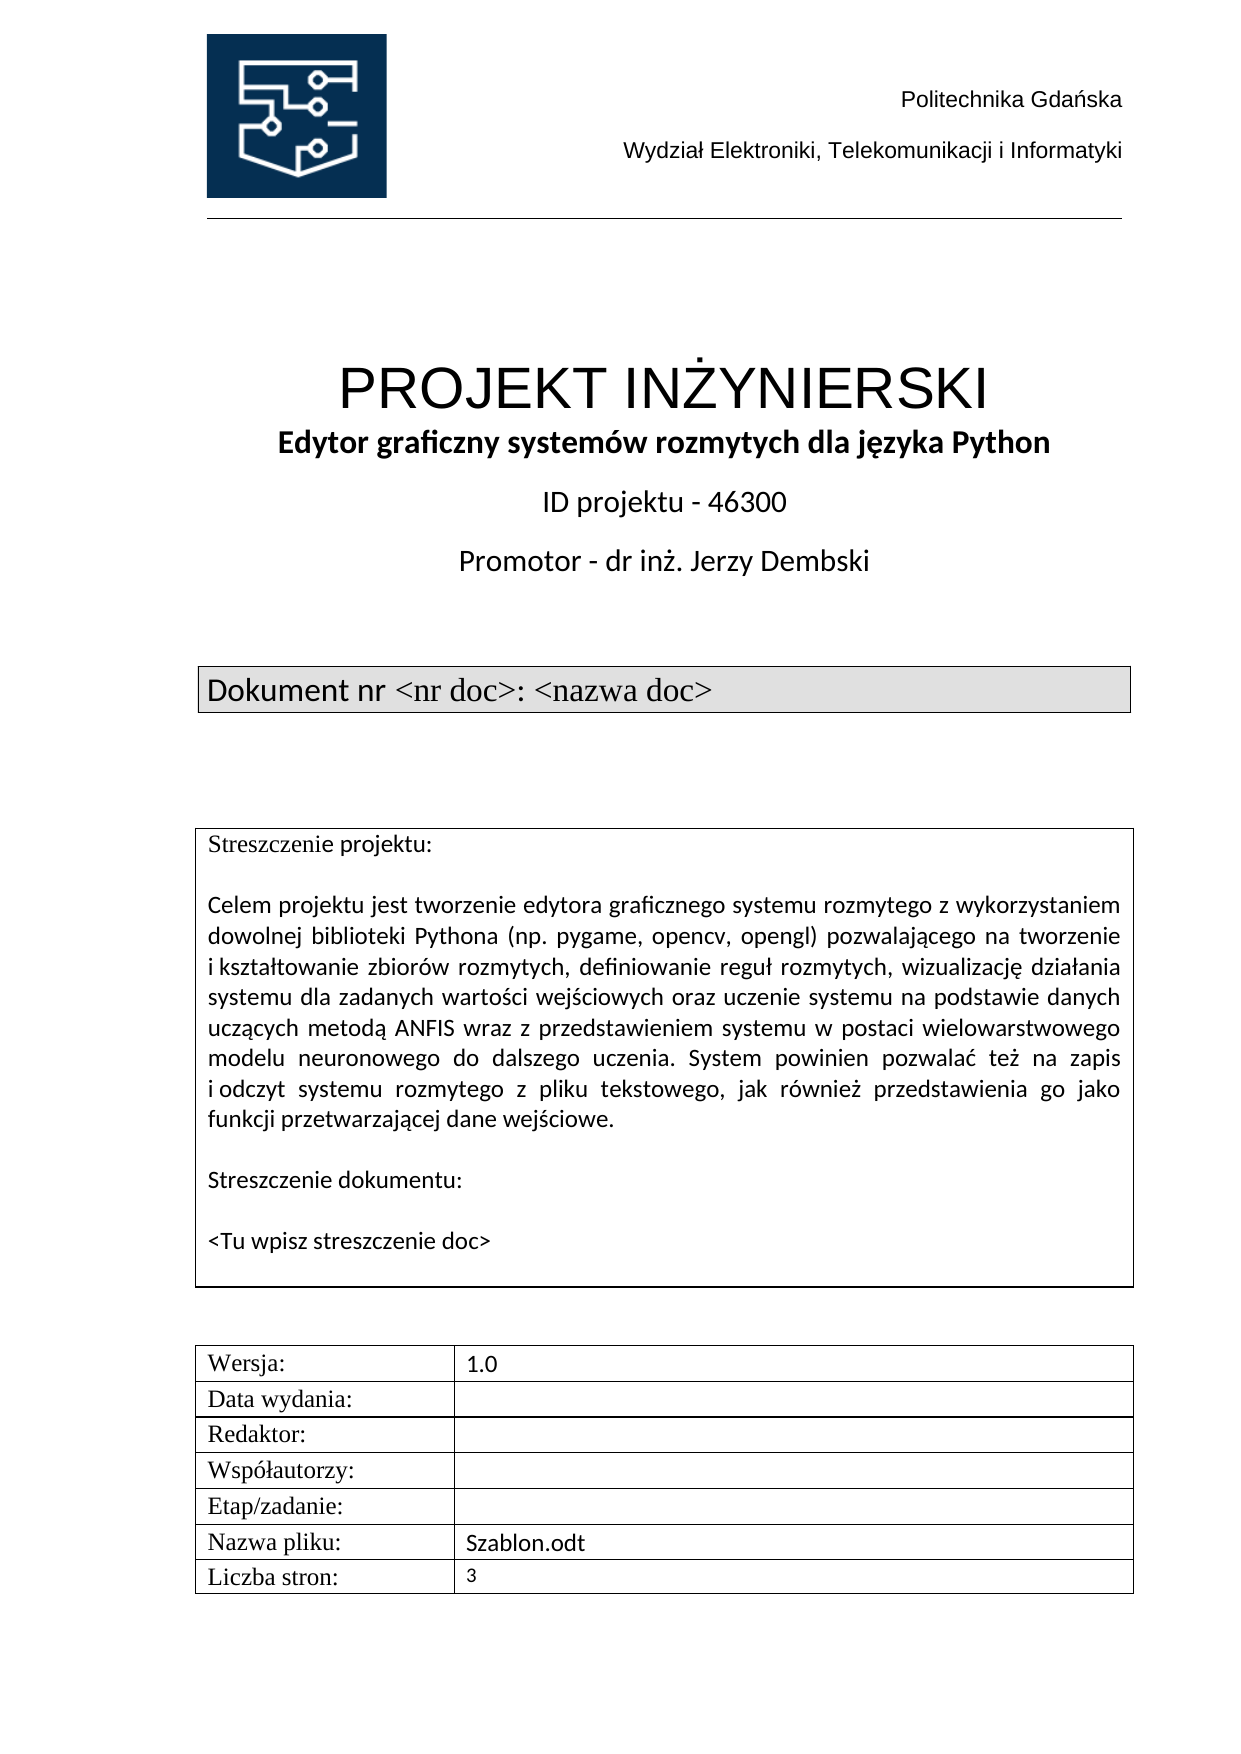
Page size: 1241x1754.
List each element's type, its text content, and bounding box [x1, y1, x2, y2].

text Dokument nr <nr doc>: <nazwa doc> [199, 667, 1130, 712]
text PROJEKT INŻYNIERSKI [207, 354, 1122, 421]
table_cell Etap/zadanie: [196, 1489, 454, 1524]
table_cell [455, 1382, 1133, 1416]
table_cell Liczba stron: [196, 1560, 454, 1593]
table_cell Data wydania: [196, 1382, 454, 1416]
text Edytor graficzny systemów rozmytych dla języka Python [207, 421, 1122, 461]
table_cell [455, 1418, 1133, 1452]
picture [206, 34, 387, 198]
table_cell Współautorzy: [196, 1453, 454, 1488]
table_header 1.0 [455, 1346, 1133, 1381]
table_cell Nazwa pliku: [196, 1525, 454, 1559]
table_cell Szablon.odt [455, 1525, 1133, 1559]
table_cell [455, 1489, 1133, 1524]
table_cell 3 [455, 1560, 1133, 1593]
table_header Wersja: [196, 1346, 454, 1381]
table_cell Redaktor: [196, 1418, 454, 1452]
table_header Streszczenie projektu: Celem projektu jest tworzenie edytora graficznego systemu rozmytego z wykorzystaniem dowolnej biblioteki Pythona (np. pygame, opencv, opengl) pozwalającego na tworzenie i kształtowanie zbiorów rozmytych, definiowanie reguł rozmytych, wizualizację działania systemu dla zadanych wartości wejściowych oraz uczenie systemu na podstawie danych uczących metodą ANFIS wraz z przedstawieniem systemu w postaci wielowarstwowego modelu neuronowego do dalszego uczenia. System powinien pozwalać też na zapis i odczyt systemu rozmytego z pliku tekstowego, jak również przedstawienia go jako funkcji przetwarzającej dane wejściowe. Streszczenie dokumentu: <Tu wpisz streszczenie doc> [196, 829, 1133, 1286]
table_cell [455, 1453, 1133, 1488]
text Promotor - dr inż. Jerzy Dembski [207, 541, 1122, 579]
text ID projektu - 46300 [207, 482, 1122, 520]
